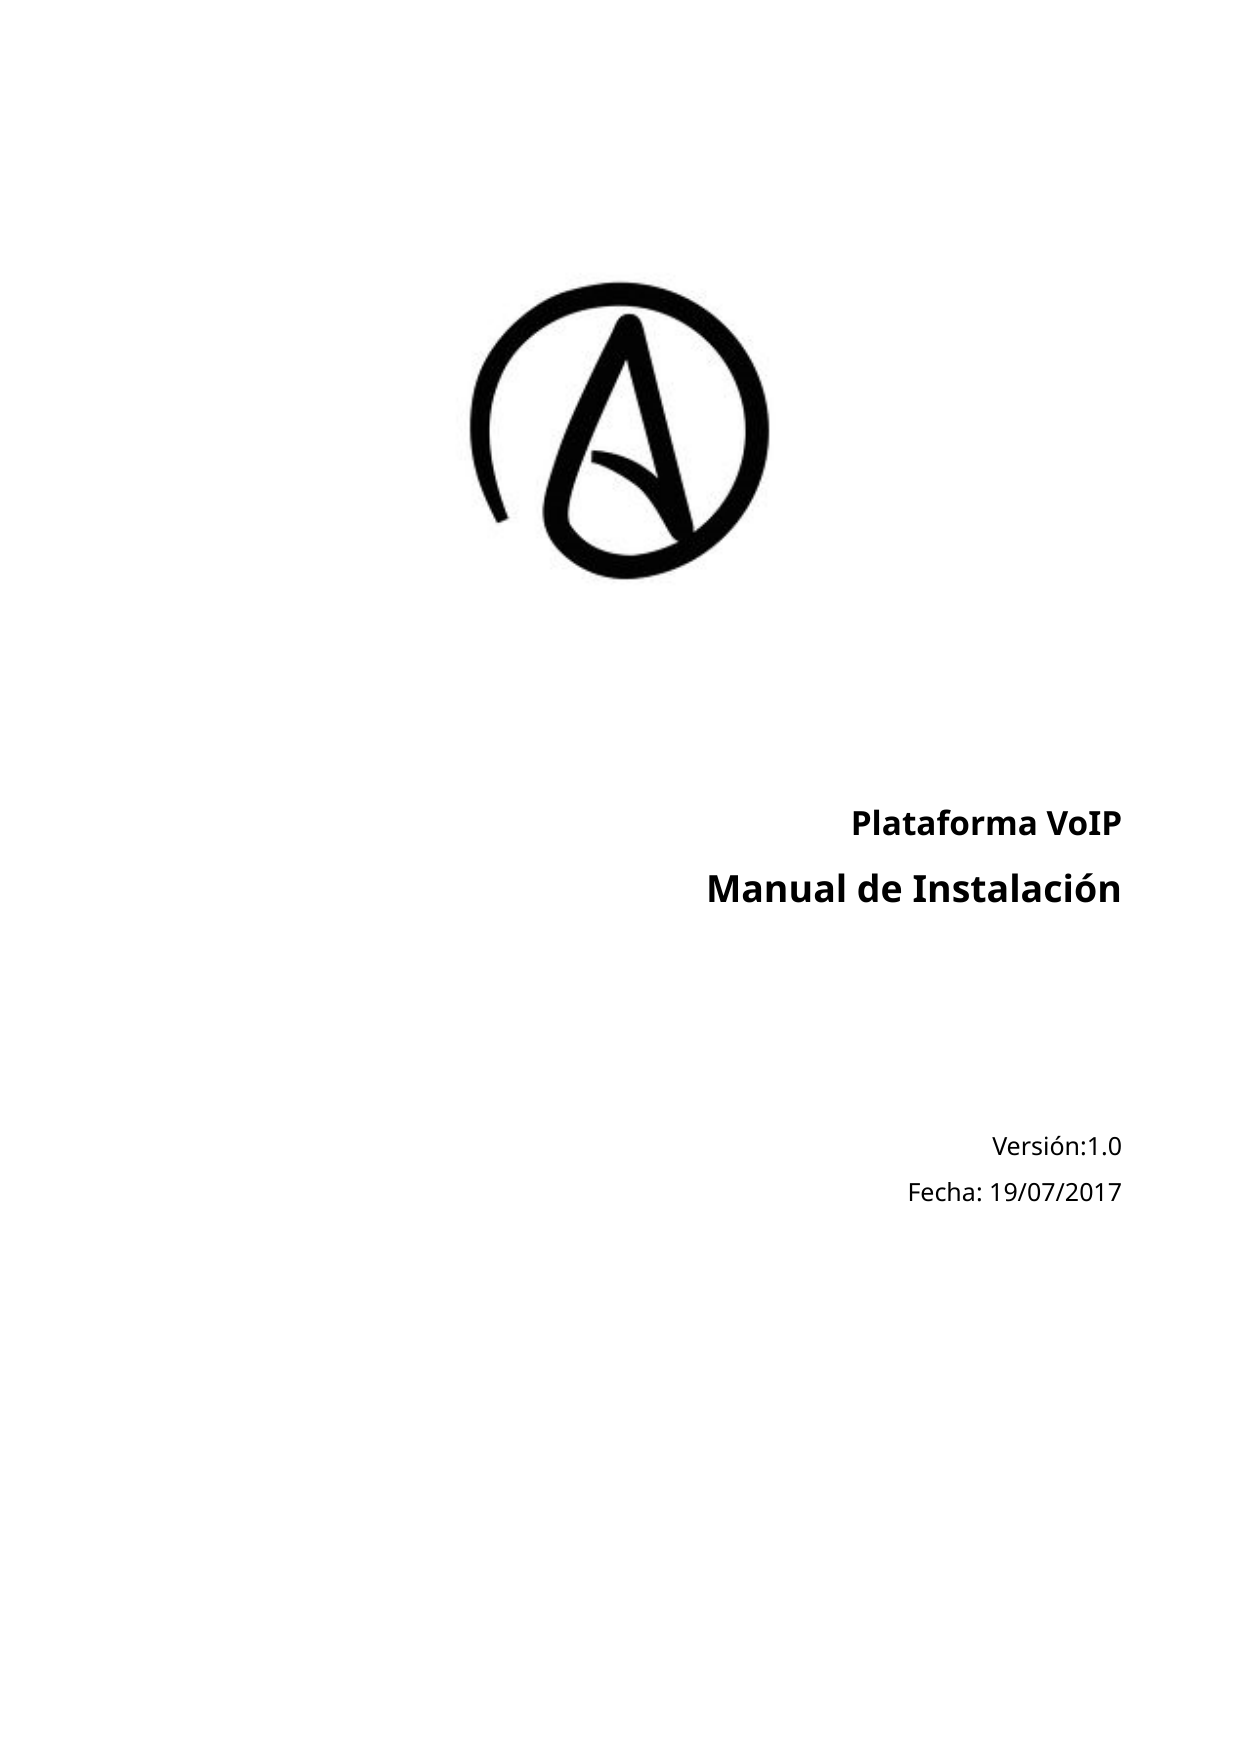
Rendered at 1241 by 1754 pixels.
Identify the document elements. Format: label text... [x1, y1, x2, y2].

text Plataforma VoIP [118, 800, 1122, 845]
text Fecha: 19/07/2017 [118, 1175, 1122, 1209]
text Versión:1.0 [118, 1128, 1122, 1163]
text Manual de Instalación [118, 863, 1122, 914]
